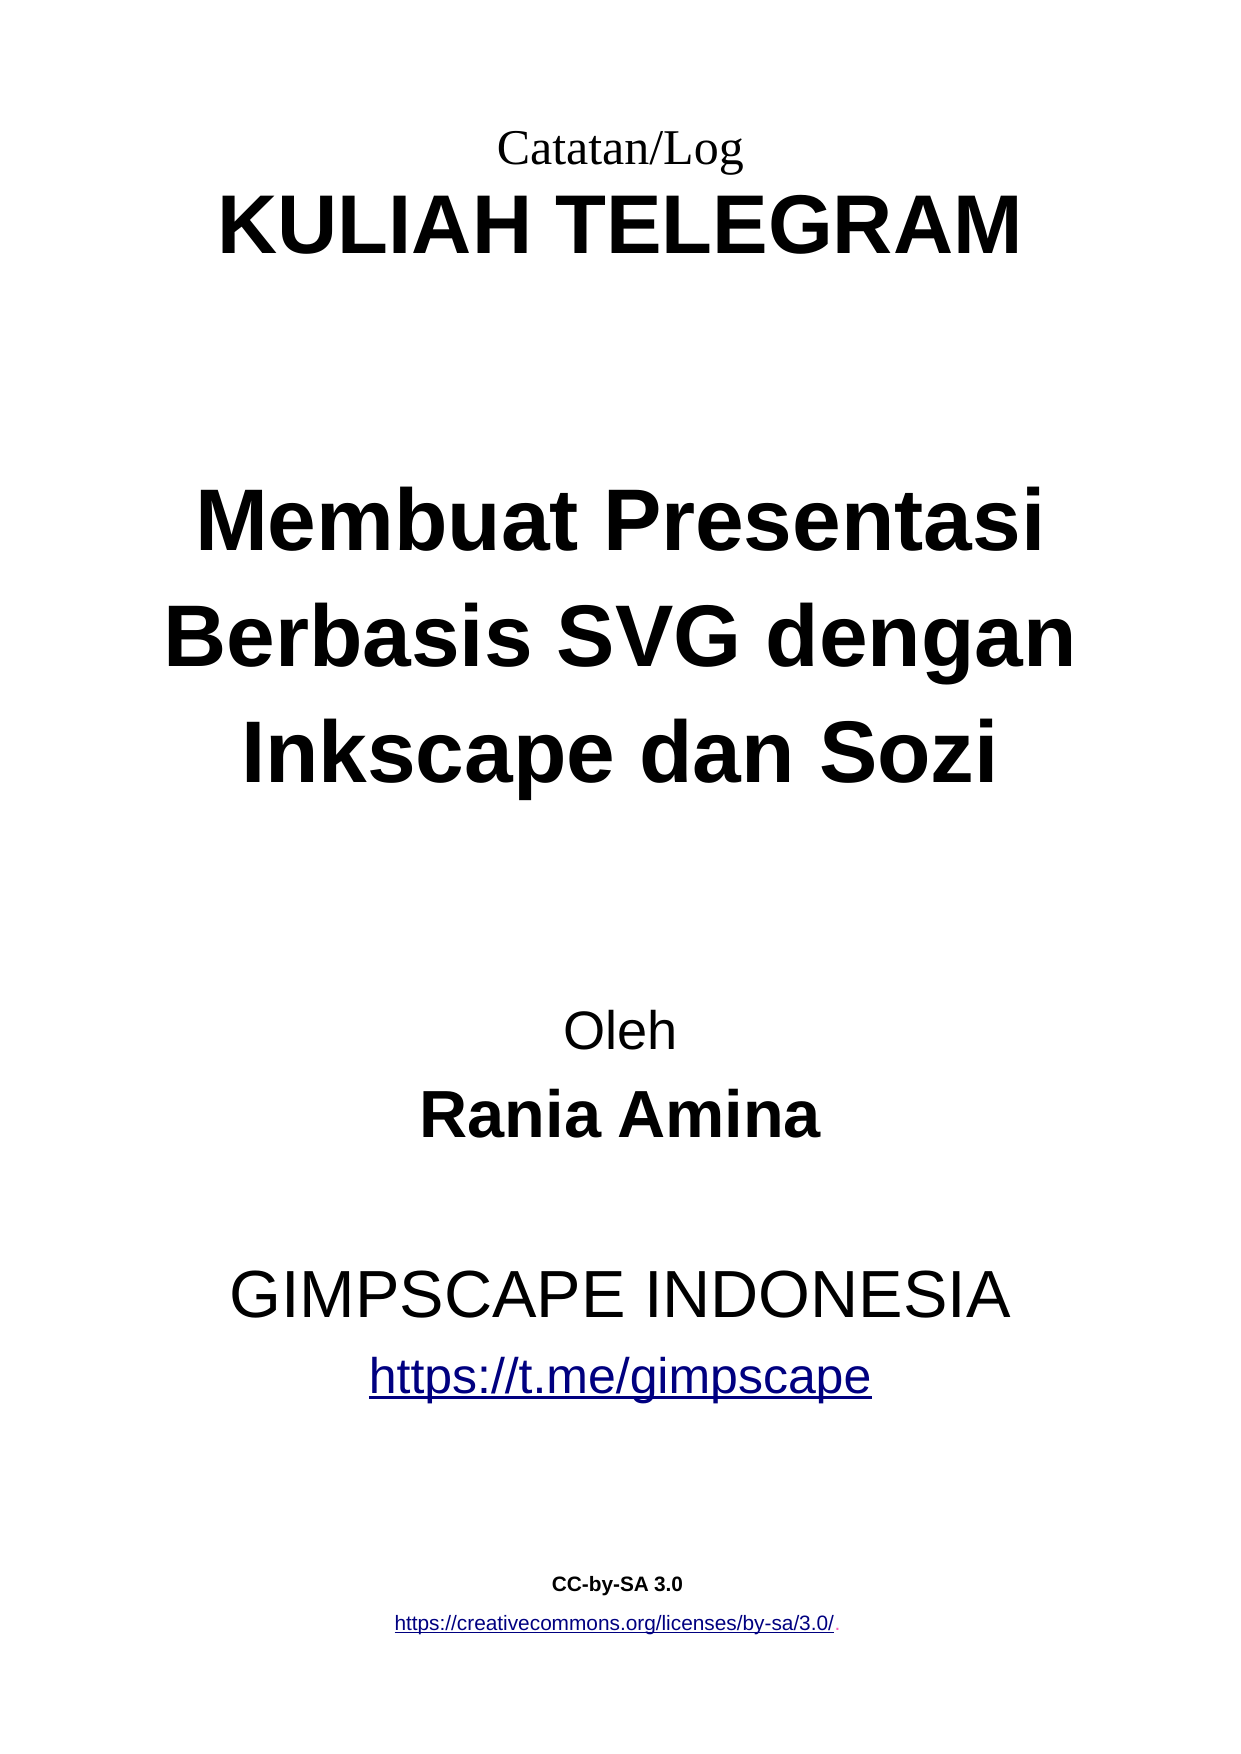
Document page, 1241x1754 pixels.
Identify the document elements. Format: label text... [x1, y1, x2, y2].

text Rania Amina [118, 1075, 1122, 1152]
text CC-by-SA 3.0 [118, 1572, 1122, 1596]
text Membuat Presentasi Berbasis SVG dengan Inkscape dan Sozi [118, 468, 1122, 801]
text Oleh [118, 998, 1122, 1061]
text https://t.me/gimpscape [118, 1346, 1122, 1403]
text https://creativecommons.org/licenses/by-sa/3.0/. [118, 1611, 1122, 1635]
text Catatan/Log [118, 118, 1122, 176]
text KULIAH TELEGRAM [118, 176, 1122, 271]
text GIMPSCAPE INDONESIA [118, 1255, 1122, 1331]
